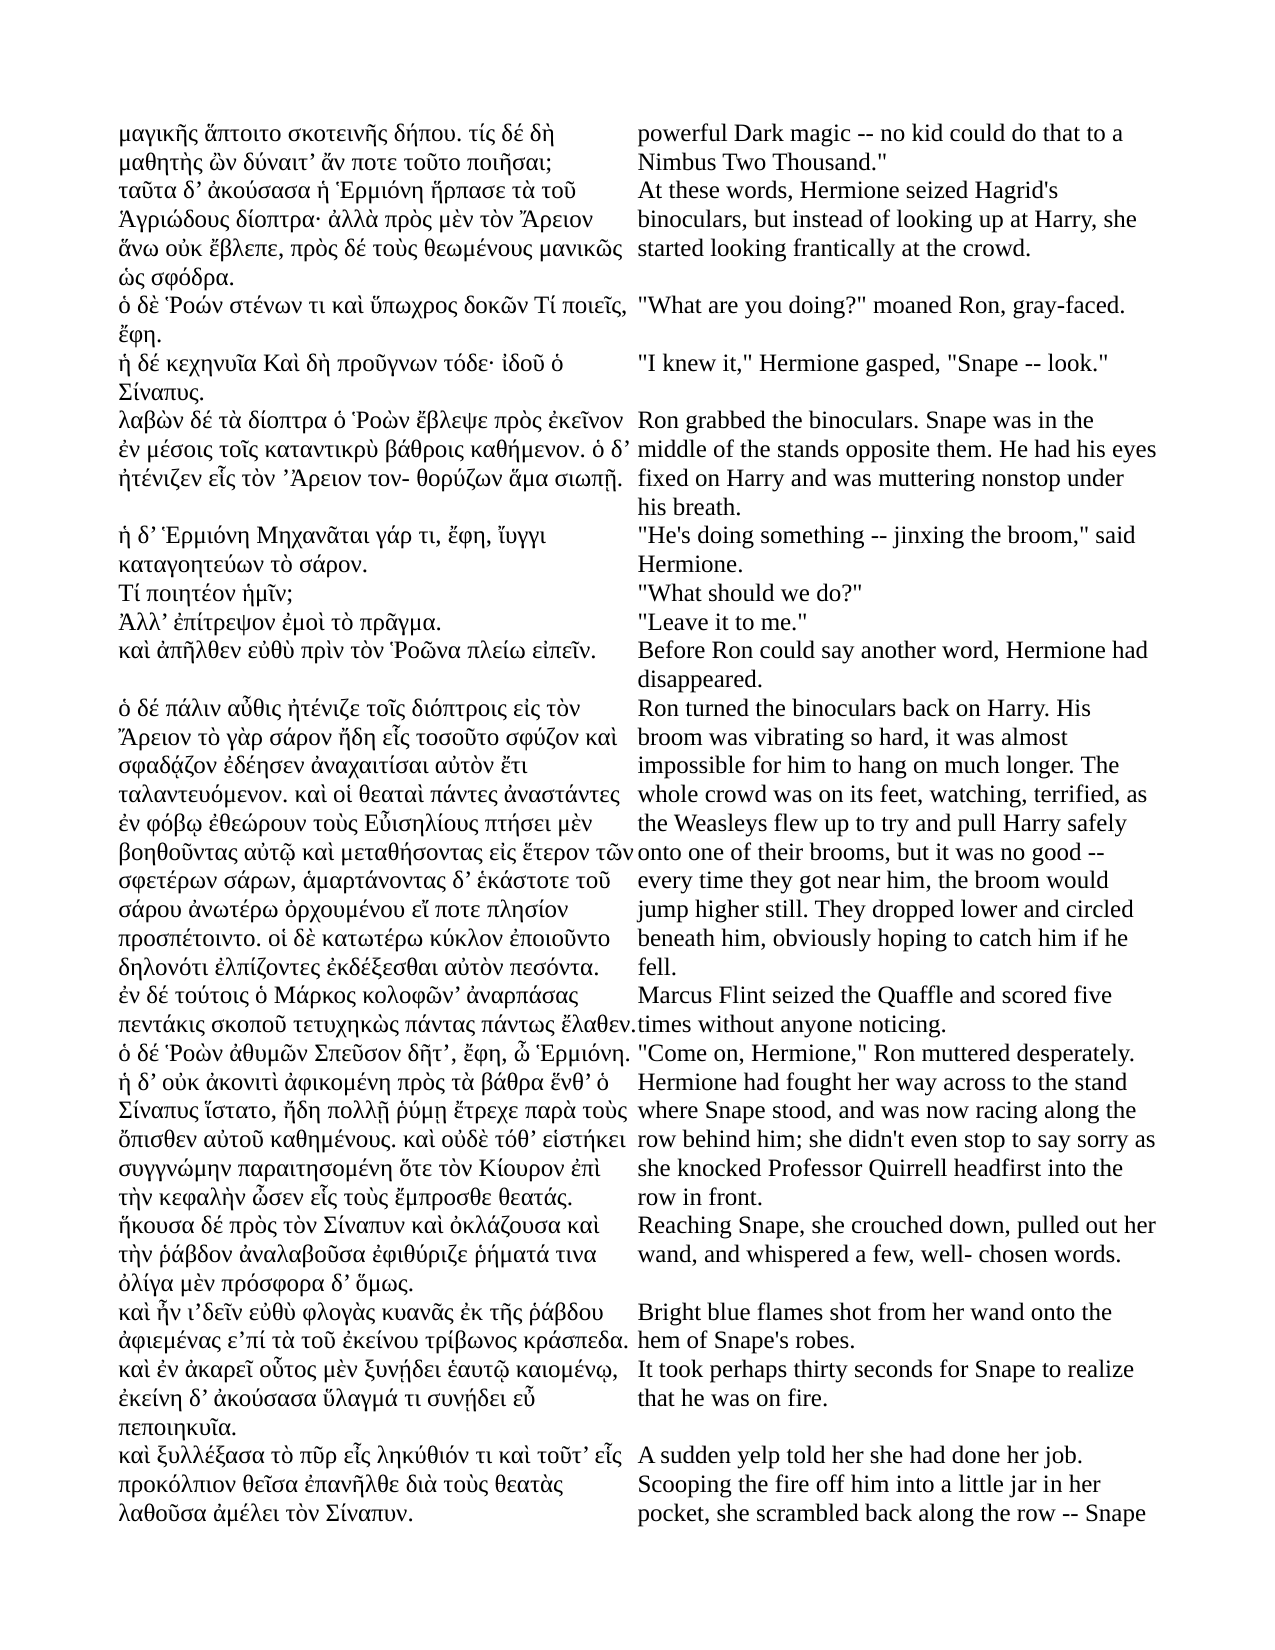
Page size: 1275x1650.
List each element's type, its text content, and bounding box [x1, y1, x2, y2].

table_cell καὶ ἦν ι’δεῖν εὐθὺ φλογὰς κυανᾶς ἐκ τῆς ῥάβδου ἀφιεμένας ε’πί τὰ τοῦ ἐκείνου τρίβωνος κράσπεδα. [118, 1297, 637, 1354]
table_cell Before Ron could say another word, Hermione had disappeared. [637, 636, 1157, 693]
table_cell λαβὼν δέ τὰ δίοπτρα ὁ Ῥοὼν ἔβλεψε πρὸς ἐκεῖνον ἐν μέσοις τοῖς καταντικρὺ βάθροις καθήμενον. ὁ δ’ ἠτένιζεν εἷς τὸν ’Ἀρειον τον- θορύζων ἅμα σιωπῇ. [118, 406, 637, 521]
table_cell powerful Dark magic -- no kid could do that to a Nimbus Two Thousand." [637, 118, 1157, 176]
table_cell ἡ δ’ Ἑρμιόνη Μηχανᾶται γάρ τι, ἔφη, ἴυγγι καταγοητεύων τὸ σάρον. [118, 521, 637, 578]
table_cell Marcus Flint seized the Quaffle and scored five times without anyone noticing. [637, 981, 1157, 1038]
table_cell Ron grabbed the binoculars. Snape was in the middle of the stands opposite them. He had his eyes fixed on Harry and was muttering nonstop under his breath. [637, 406, 1157, 521]
table_cell ἥκουσα δέ πρὸς τὸν Σίναπυν καὶ ὀκλάζουσα καὶ τὴν ῥάβδον ἀναλαβοῦσα ἐφιθύριζε ῥήματά τινα ὀλίγα μὲν πρόσφορα δ’ ὅμως. [118, 1211, 637, 1297]
table_cell Ἀλλ’ ἐπίτρεψον ἐμοὶ τὸ πρᾶγμα. [118, 607, 637, 636]
table_cell ἡ δ’ οὐκ ἀκονιτὶ ἀφικομένη πρὸς τὰ βάθρα ἕνθ’ ὁ Σίναπυς ἵστατο, ἤδη πολλῇ ῥύμῃ ἔτρεχε παρὰ τοὺς ὄπισθεν αὐτοῦ καθημένους. καὶ οὐδὲ τόθ’ εἱστήκει συγγνώμην παραιτησομένη ὅτε τὸν Κίουρον ἐπὶ τὴν κεφαλὴν ὦσεν εἷς τοὺς ἔμπροσθε θεατάς. [118, 1067, 637, 1211]
table_cell "What should we do?" [637, 578, 1157, 607]
table_cell ἐν δέ τούτοις ὁ Μάρκος κολοφῶν’ ἀναρπάσας πεντάκις σκοποῦ τετυχηκὼς πάντας πάντως ἔλαθεν. [118, 981, 637, 1038]
table_cell Hermione had fought her way across to the stand where Snape stood, and was now racing along the row behind him; she didn't even stop to say sorry as she knocked Professor Quirrell headfirst into the row in front. [637, 1067, 1157, 1211]
table_cell ὁ δέ Ῥοὼν ἀθυμῶν Σπεῦσον δῆτ’, ἔφη, ὦ Ἑρμιόνη. [118, 1038, 637, 1067]
table_cell ὁ δὲ Ῥοών στένων τι καὶ ὕπωχρος δοκῶν Τί ποιεῖς, ἔφη. [118, 291, 637, 348]
table_cell "Come on, Hermione," Ron muttered desperately. [637, 1038, 1157, 1067]
table_cell "He's doing something -- jinxing the broom," said Hermione. [637, 521, 1157, 578]
table_cell ὁ δέ πάλιν αὖθις ἠτένιζε τοῖς διόπτροις εἰς τὸν Ἄρειον τὸ γὰρ σάρον ἤδη εἷς τοσοῦτο σφύζον καὶ σφαδᾴζον ἐδέησεν ἀναχαιτίσαι αὐτὸν ἔτι ταλαντευόμενον. καὶ οἱ θεαταὶ πάντες ἀναστάντες ἐν φόβῳ ἐθεώρουν τοὺς Εὖισηλίους πτήσει μὲν βοηθοῦντας αὐτῷ καὶ μεταθήσοντας εἰς ἕτερον τῶν σφετέρων σάρων, ἁμαρτάνοντας δ’ ἑκάστοτε τοῦ σάρου ἀνωτέρω ὀρχουμένου εἴ ποτε πλησίον προσπέτοιντο. οἱ δὲ κατωτέρω κύκλον ἐποιοῦντο δηλονότι ἐλπίζοντες ἐκδέξεσθαι αὐτὸν πεσόντα. [118, 693, 637, 981]
table_cell καὶ ἀπῆλθεν εὐθὺ πρὶν τὸν Ῥοῶνα πλείω εἰπεῖν. [118, 636, 637, 693]
table_cell At these words, Hermione seized Hagrid's binoculars, but instead of looking up at Harry, she started looking frantically at the crowd. [637, 176, 1157, 291]
table_cell καὶ ξυλλέξασα τὸ πῦρ εἶς ληκύθιόν τι καὶ τοῦτ’ εἷς προκόλπιον θεῖσα ἐπανῆλθε διὰ τοὺς θεατὰς λαθοῦσα ἀμέλει τὸν Σίναπυν. [118, 1441, 637, 1527]
table_cell A sudden yelp told her she had done her job. Scooping the fire off him into a little jar in her pocket, she scrambled back along the row -- Snape [637, 1441, 1157, 1527]
table_cell Reaching Snape, she crouched down, pulled out her wand, and whispered a few, well- chosen words. [637, 1211, 1157, 1297]
table_cell "Leave it to me." [637, 607, 1157, 636]
table_cell ἡ δέ κεχηνυῖα Καὶ δὴ προῦγνων τόδε· ἰδοῦ ὁ Σίναπυς. [118, 348, 637, 406]
table_cell "What are you doing?" moaned Ron, gray-faced. [637, 291, 1157, 348]
table_cell μαγικῆς ἅπτοιτο σκοτεινῆς δήπου. τίς δέ δὴ μαθητὴς ὢν δύναιτ’ ἄν ποτε τοῦτο ποιῆσαι; [118, 118, 637, 176]
table_cell Τί ποιητέον ἡμῖν; [118, 578, 637, 607]
table_cell It took perhaps thirty seconds for Snape to realize that he was on fire. [637, 1354, 1157, 1441]
table_cell ταῦτα δ’ ἀκούσασα ἡ Ἑρμιόνη ἥρπασε τὰ τοῦ Ἁγριώδους δίοπτρα· ἀλλὰ πρὸς μὲν τὸν Ἄρειον ἅνω οὐκ ἔβλεπε, πρὸς δέ τοὺς θεωμένους μανικῶς ὡς σφόδρα. [118, 176, 637, 291]
table_cell "I knew it," Hermione gasped, "Snape -- look." [637, 348, 1157, 406]
table_cell καὶ ἐν ἀκαρεῖ οὗτος μὲν ξυνῄδει ἑαυτῷ καιομένῳ, ἐκείνη δ’ ἀκούσασα ὕλαγμά τι συνῄδει εὖ πεποιηκυῖα. [118, 1354, 637, 1441]
table_cell Ron turned the binoculars back on Harry. His broom was vibrating so hard, it was almost impossible for him to hang on much longer. The whole crowd was on its feet, watching, terrified, as the Weasleys flew up to try and pull Harry safely onto one of their brooms, but it was no good -- every time they got near him, the broom would jump higher still. They dropped lower and circled beneath him, obviously hoping to catch him if he fell. [637, 693, 1157, 981]
table_cell Bright blue flames shot from her wand onto the hem of Snape's robes. [637, 1297, 1157, 1354]
